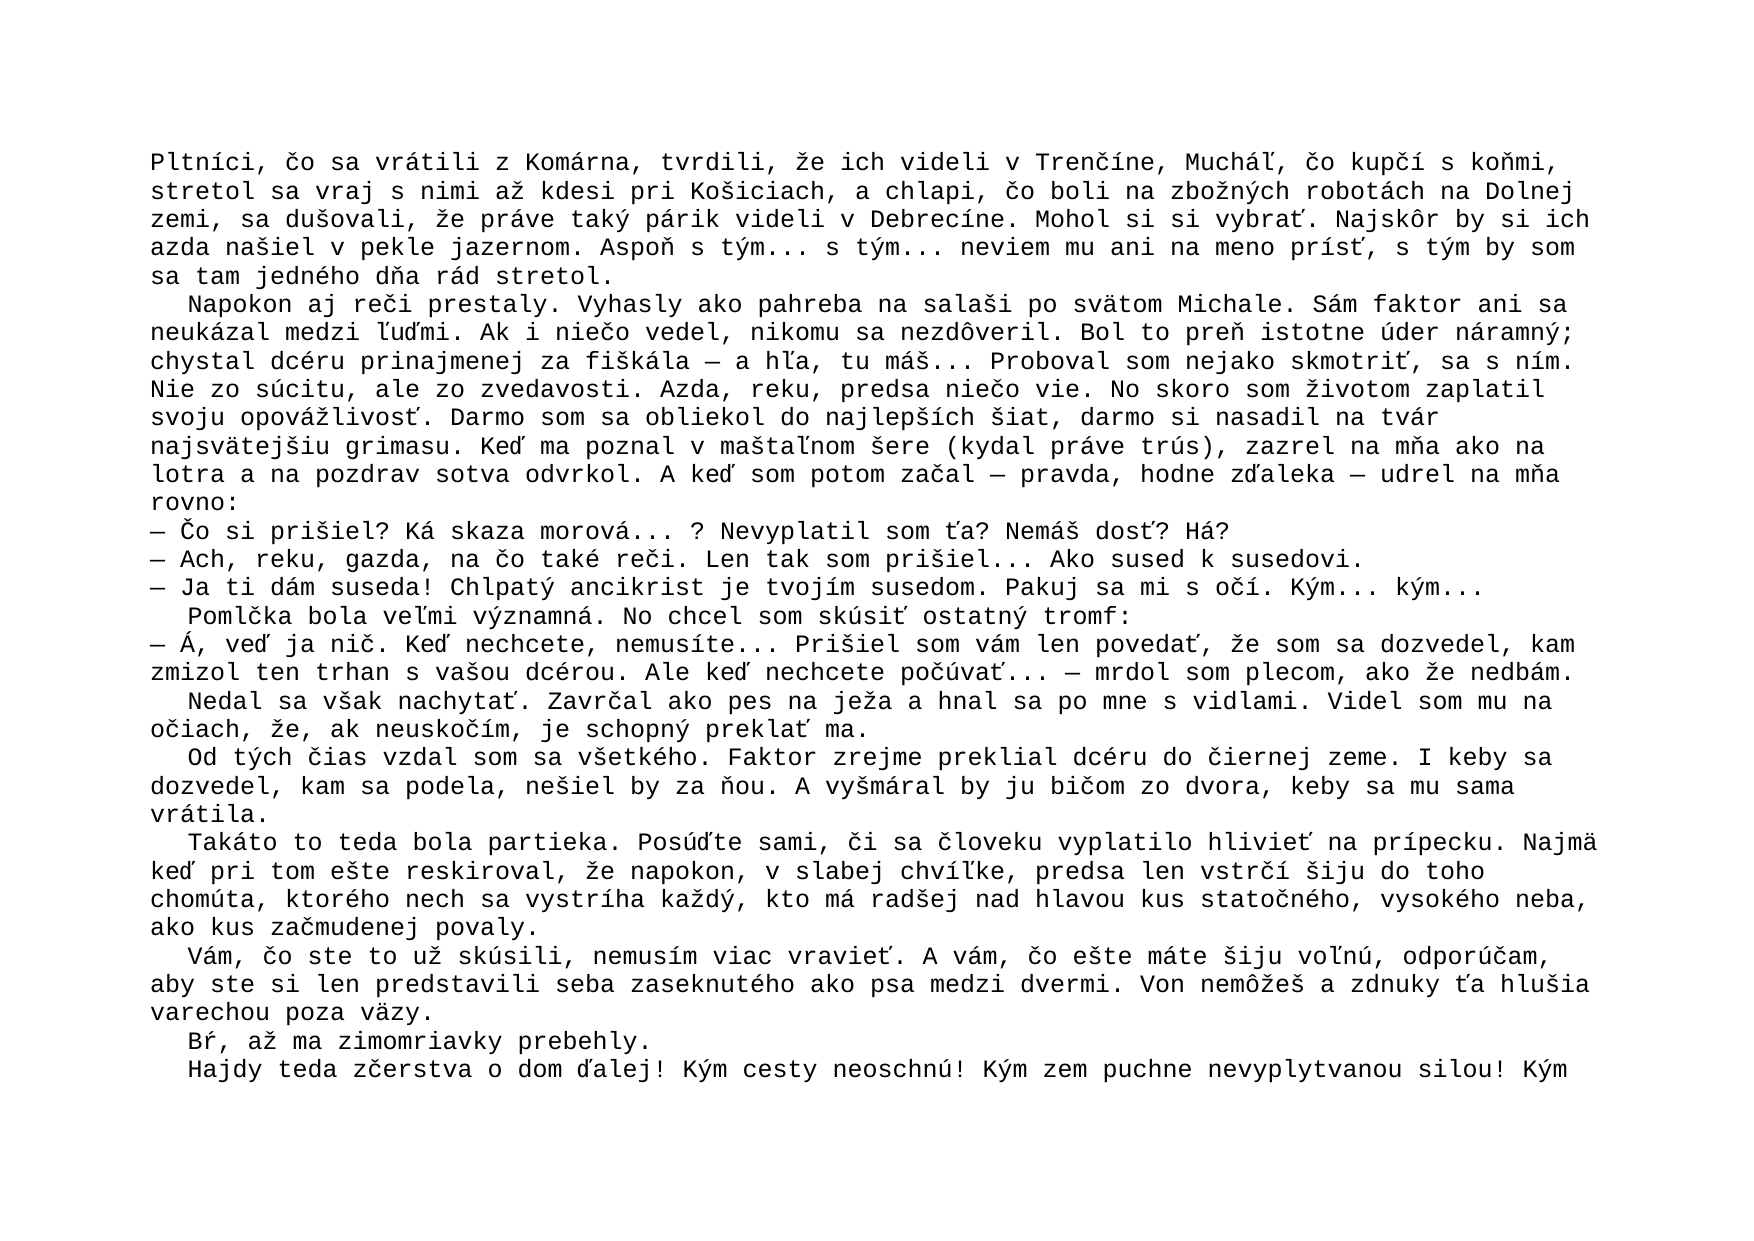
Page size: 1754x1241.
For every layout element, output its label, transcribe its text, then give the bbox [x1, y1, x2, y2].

text Pomlčka bola veľmi významná. No chcel som skúsiť ostatný tromf: [150, 603, 1603, 632]
text Od tých čias vzdal som sa všetkého. Faktor zrejme preklial dcéru do čiernej zeme. I keby sa dozvedel, kam sa podela, nešiel by za ňou. A vyšmáral by ju bičom zo dvora, keby sa mu sama vrátila. [150, 745, 1603, 830]
text Napokon aj reči prestaly. Vyhasly ako pahreba na salaši po svätom Michale. Sám faktor ani sa neukázal medzi ľuďmi. Ak i niečo vedel, nikomu sa nezdôveril. Bol to preň istotne úder náramný; chystal dcéru prinajmenej za fiškála — a hľa, tu máš... Proboval som nejako skmotriť, sa s ním. Nie zo súcitu, ale zo zvedavosti. Azda, reku, predsa niečo vie. No skoro som životom zaplatil svoju opovážlivosť. Darmo som sa obliekol do najlepších šiat, darmo si nasadil na tvár najsvätejšiu grimasu. Keď ma poznal v maštaľnom šere (kydal práve trús), zazrel na mňa ako na lotra a na pozdrav sotva odvrkol. A keď som potom začal — pravda, hodne zďaleka — udrel na mňa rovno: [150, 292, 1603, 518]
text Bŕ, až ma zimomriavky prebehly. [150, 1028, 1603, 1057]
text — Ach, reku, gazda, na čo také reči. Len tak som prišiel... Ako sused k susedovi. [150, 547, 1603, 575]
text — Čo si prišiel? Ká skaza morová... ? Nevyplatil som ťa? Nemáš dosť? Há? [150, 518, 1603, 547]
text Hajdy teda zčerstva o dom ďalej! Kým cesty neoschnú! Kým zem puchne nevyplytvanou silou! Kým [150, 1057, 1603, 1085]
text Nedal sa však nachytať. Zavrčal ako pes na ježa a hnal sa po mne s vidlami. Videl som mu na očiach, že, ak neuskočím, je schopný preklať ma. [150, 688, 1603, 745]
text Takáto to teda bola partieka. Posúďte sami, či sa človeku vyplatilo hlivieť na prípecku. Najmä keď pri tom ešte reskiroval, že napokon, v slabej chvíľke, predsa len vstrčí šiju do toho chomúta, ktorého nech sa vystríha každý, kto má radšej nad hlavou kus statočného, vysokého neba, ako kus začmudenej povaly. [150, 830, 1603, 943]
text Vám, čo ste to už skúsili, nemusím viac vravieť. A vám, čo ešte máte šiju voľnú, odporúčam, aby ste si len predstavili seba zaseknutého ako psa medzi dvermi. Von nemôžeš a zdnuky ťa hlušia varechou poza väzy. [150, 943, 1603, 1028]
text — Ja ti dám suseda! Chlpatý ancikrist je tvojím susedom. Pakuj sa mi s očí. Kým... kým... [150, 575, 1603, 603]
text Pltníci, čo sa vrátili z Komárna, tvrdili, že ich videli v Trenčíne, Mucháľ, čo kupčí s koňmi, stretol sa vraj s nimi až kdesi pri Košiciach, a chlapi, čo boli na zbožných robotách na Dolnej zemi, sa dušovali, že práve taký párik videli v Debrecíne. Mohol si si vybrať. Najskôr by si ich azda našiel v pekle jazernom. Aspoň s tým... s tým... neviem mu ani na meno prísť, s tým by som sa tam jedného dňa rád stretol. [150, 150, 1603, 292]
text — Á, veď ja nič. Keď nechcete, nemusíte... Prišiel som vám len povedať, že som sa dozvedel, kam zmizol ten trhan s vašou dcérou. Ale keď nechcete počúvať... — mrdol som plecom, ako že nedbám. [150, 632, 1603, 688]
